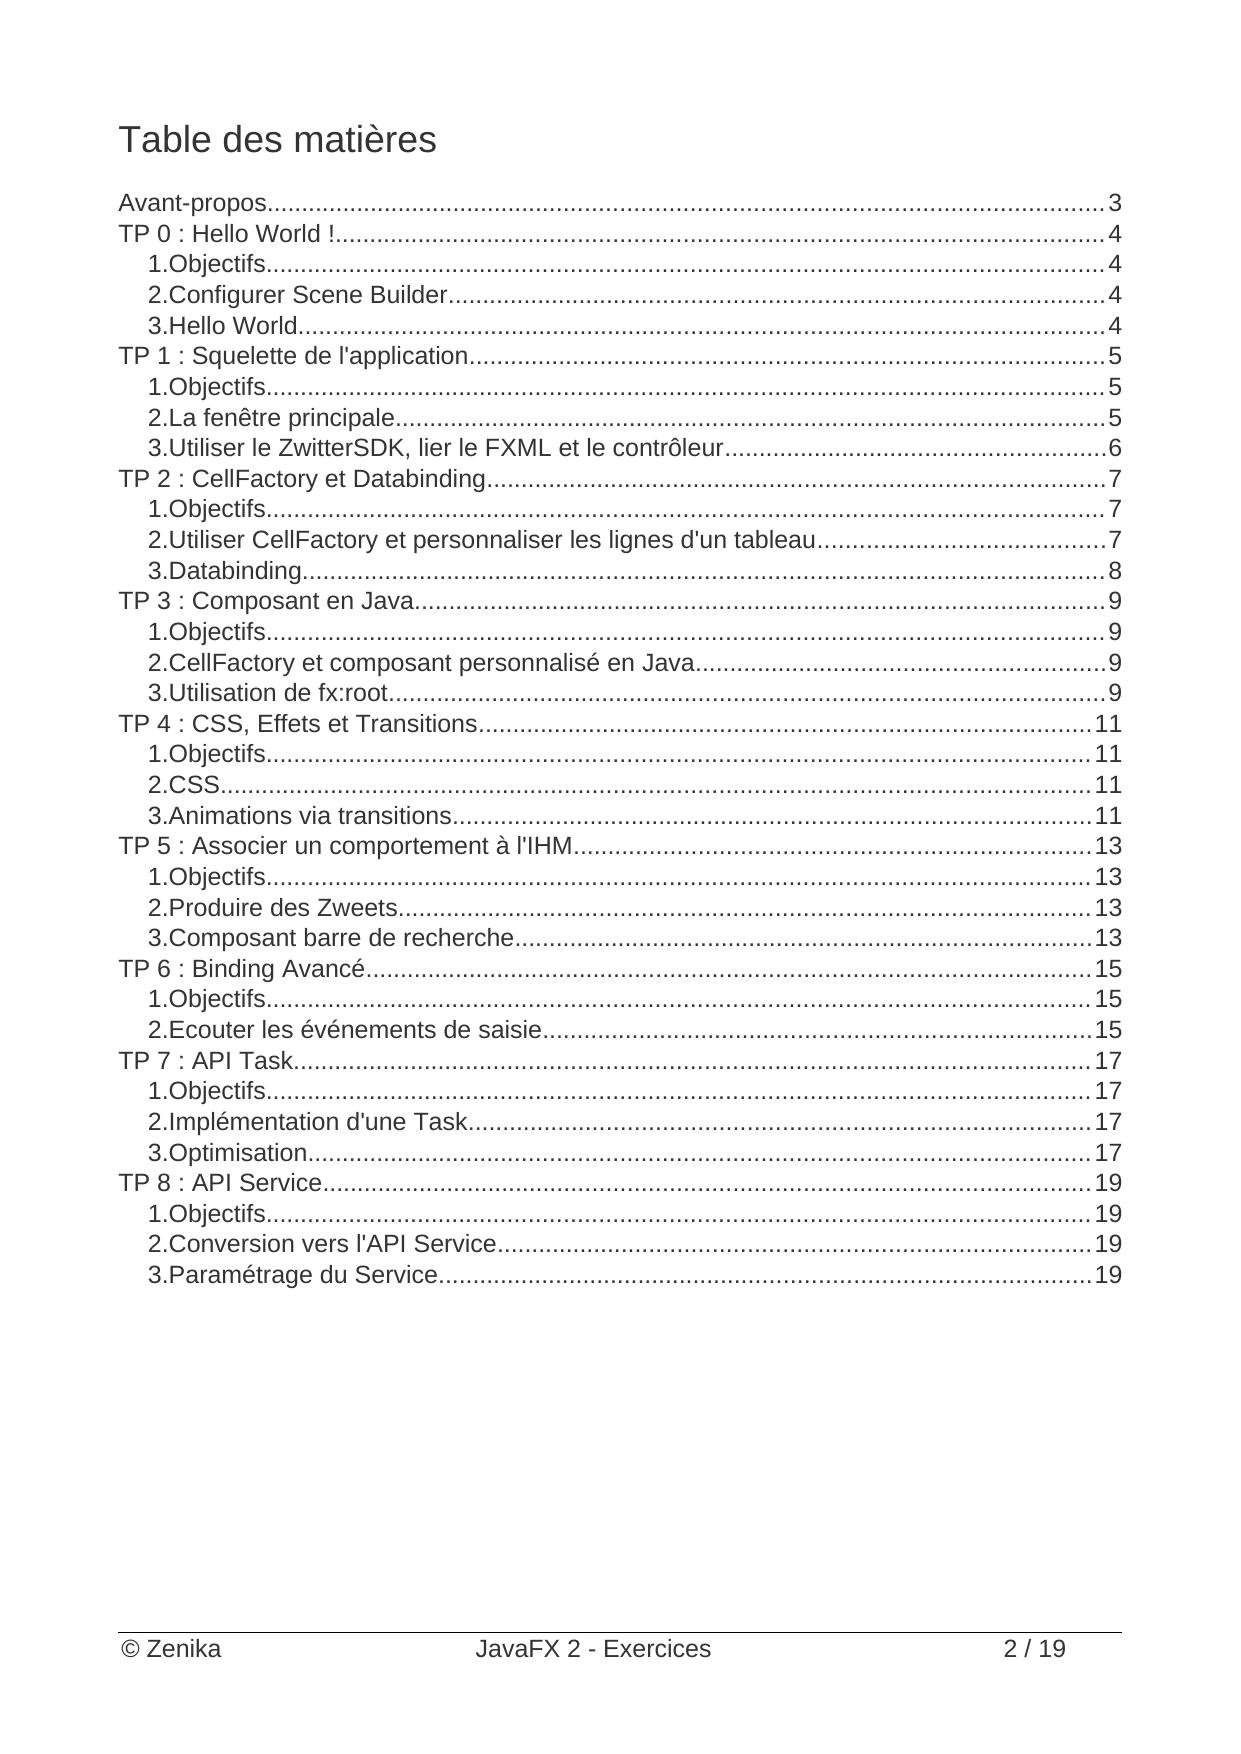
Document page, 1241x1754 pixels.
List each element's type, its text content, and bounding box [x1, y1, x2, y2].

text 1.Objectifs 11 [148, 740, 1122, 768]
text Avant-propos 3 [118, 189, 1122, 217]
text TP 5 : Associer un comportement à l'IHM 13 [118, 832, 1122, 860]
text 3.Optimisation 17 [148, 1138, 1122, 1166]
text TP 8 : API Service 19 [118, 1169, 1122, 1197]
text 1.Objectifs 7 [148, 495, 1122, 523]
text 2.Implémentation d'une Task 17 [148, 1108, 1122, 1136]
text 2.CellFactory et composant personnalisé en Java 9 [148, 648, 1122, 676]
text TP 6 : Binding Avancé 15 [118, 954, 1122, 982]
text 1.Objectifs 15 [148, 985, 1122, 1013]
text 1.Objectifs 5 [148, 373, 1122, 401]
text TP 7 : API Task 17 [118, 1046, 1122, 1074]
text TP 2 : CellFactory et Databinding 7 [118, 464, 1122, 492]
text 2.Configurer Scene Builder 4 [148, 281, 1122, 309]
text 2.Ecouter les événements de saisie 15 [148, 1016, 1122, 1044]
text 2.Utiliser CellFactory et personnaliser les lignes d'un tableau 7 [148, 526, 1122, 554]
text 3.Utiliser le ZwitterSDK, lier le FXML et le contrôleur 6 [148, 434, 1122, 462]
text 1.Objectifs 17 [148, 1077, 1122, 1105]
text TP 3 : Composant en Java 9 [118, 587, 1122, 615]
text 3.Animations via transitions 11 [148, 801, 1122, 829]
text TP 4 : CSS, Effets et Transitions 11 [118, 709, 1122, 737]
text 1.Objectifs 9 [148, 618, 1122, 646]
text 3.Databinding 8 [148, 556, 1122, 584]
text 3.Hello World 4 [148, 311, 1122, 339]
text 2.Conversion vers l'API Service 19 [148, 1230, 1122, 1258]
text 1.Objectifs 19 [148, 1199, 1122, 1227]
text 2.La fenêtre principale 5 [148, 403, 1122, 431]
text 3.Paramétrage du Service 19 [148, 1261, 1122, 1289]
text 3.Composant barre de recherche 13 [148, 924, 1122, 952]
text TP 1 : Squelette de l'application 5 [118, 342, 1122, 370]
text 2.CSS 11 [148, 771, 1122, 799]
text 2.Produire des Zweets 13 [148, 893, 1122, 921]
text 3.Utilisation de fx:root 9 [148, 679, 1122, 707]
text TP 0 : Hello World ! 4 [118, 219, 1122, 247]
text 1.Objectifs 4 [148, 250, 1122, 278]
text 1.Objectifs 13 [148, 863, 1122, 891]
subtitle Table des matières [118, 118, 1122, 160]
